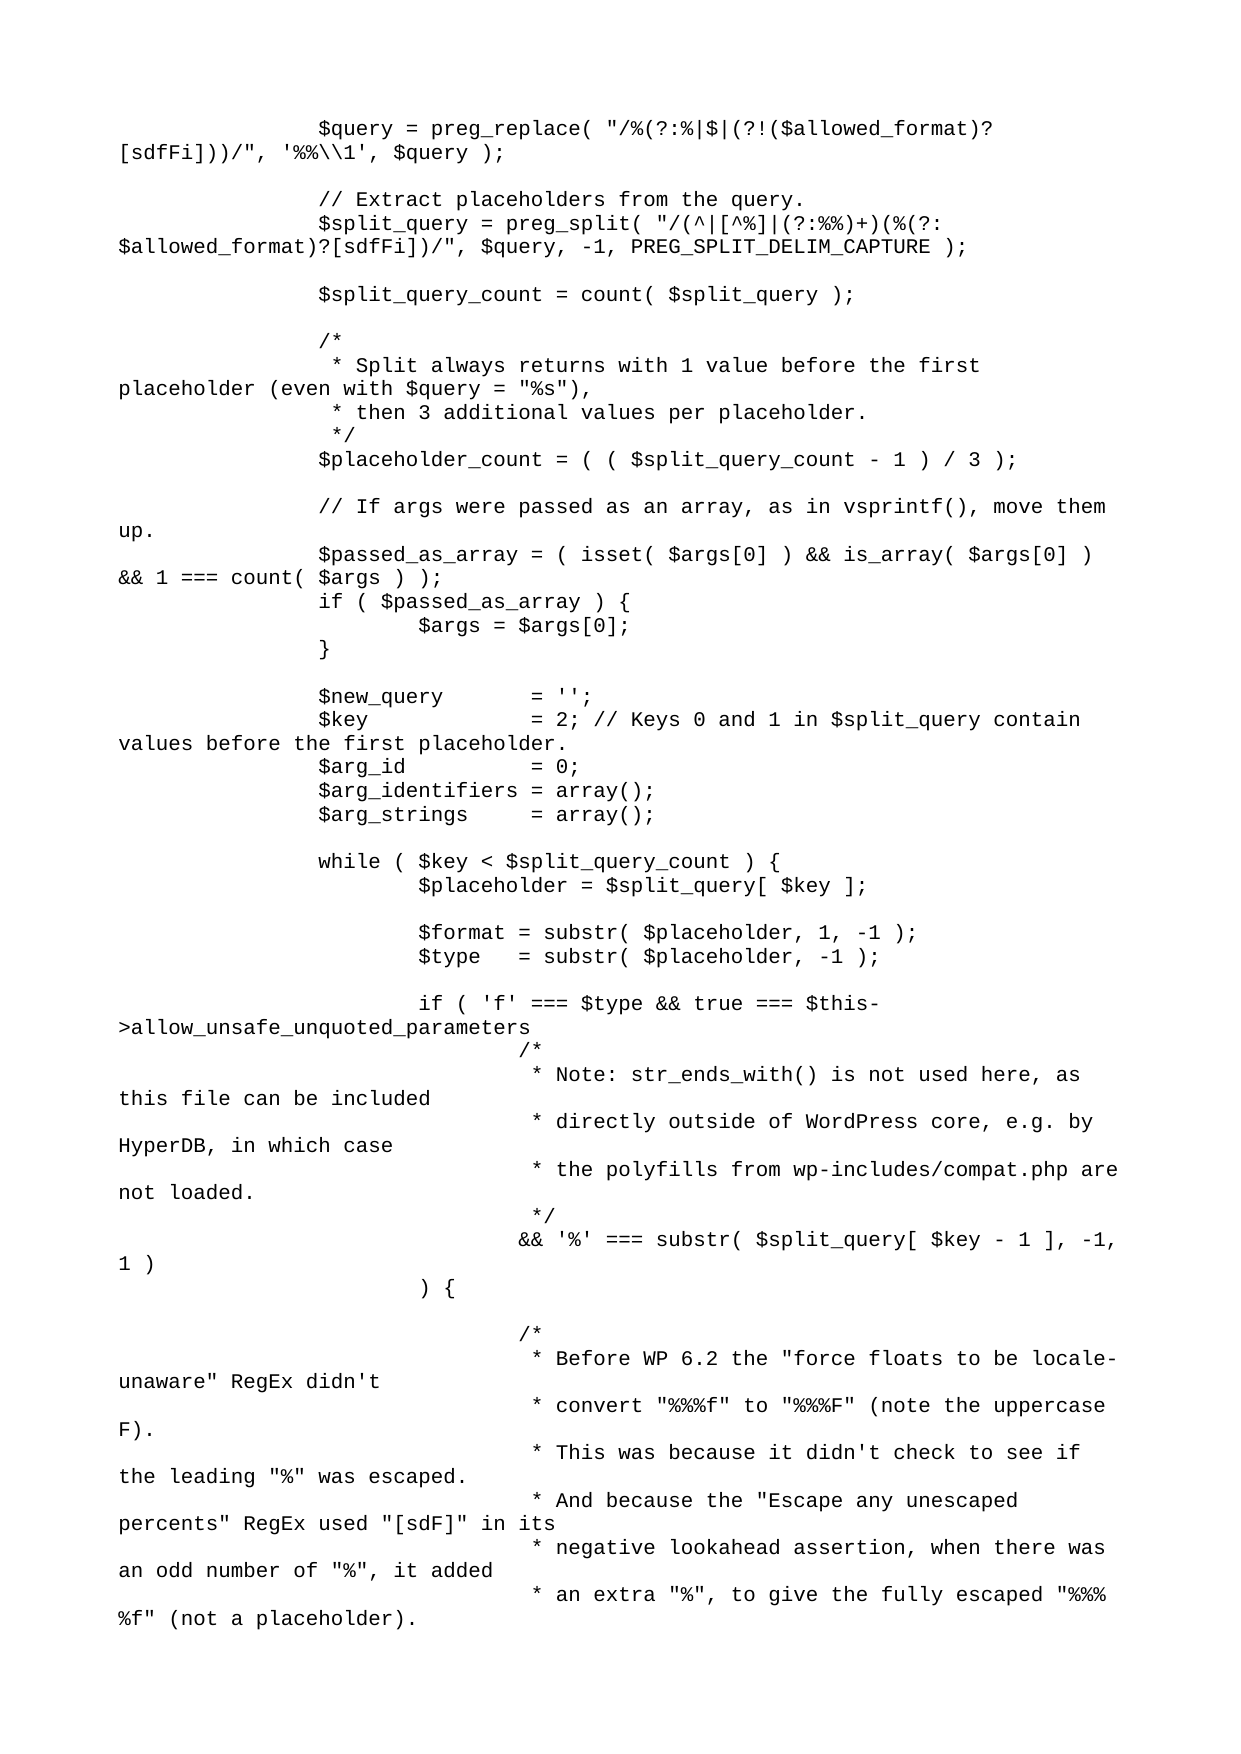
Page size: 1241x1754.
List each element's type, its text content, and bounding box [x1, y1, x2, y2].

text * Note: str_ends_with() is not used here, as this file can be included [118, 1064, 1122, 1111]
text /* [118, 1324, 1122, 1348]
text $split_query_count = count( $split_query ); [118, 284, 1122, 307]
text $type = substr( $placeholder, -1 ); [118, 946, 1122, 969]
text */ [118, 426, 1122, 449]
text $passed_as_array = ( isset( $args[0] ) && is_array( $args[0] ) && 1 === count( $args ) ); [118, 544, 1122, 591]
text } [118, 638, 1122, 662]
text if ( $passed_as_array ) { [118, 591, 1122, 615]
text * convert "%%%f" to "%%%F" (note the uppercase F). [118, 1395, 1122, 1442]
text $placeholder = $split_query[ $key ]; [118, 875, 1122, 898]
text * Split always returns with 1 value before the first placeholder (even with $query = "%s"), [118, 354, 1122, 402]
text $key = 2; // Keys 0 and 1 in $split_query contain values before the first placeholder. [118, 709, 1122, 757]
text // If args were passed as an array, as in vsprintf(), move them up. [118, 496, 1122, 544]
text */ [118, 1206, 1122, 1229]
text * And because the "Escape any unescaped percents" RegEx used "[sdF]" in its [118, 1489, 1122, 1537]
text $args = $args[0]; [118, 615, 1122, 638]
text $new_query = ''; [118, 686, 1122, 709]
text * This was because it didn't check to see if the leading "%" was escaped. [118, 1442, 1122, 1489]
text $query = preg_replace( "/%(?:%|$|(?!($allowed_format)?[sdfFi]))/", '%%\\1', $query ); [118, 118, 1122, 165]
text $arg_strings = array(); [118, 804, 1122, 827]
text $format = substr( $placeholder, 1, -1 ); [118, 922, 1122, 946]
text /* [118, 1040, 1122, 1064]
text * negative lookahead assertion, when there was an odd number of "%", it added [118, 1537, 1122, 1584]
text // Extract placeholders from the query. [118, 189, 1122, 213]
text $split_query = preg_split( "/(^|[^%]|(?:%%)+)(%(?:$allowed_format)?[sdfFi])/", $query, -1, PREG_SPLIT_DELIM_CAPTURE ); [118, 213, 1122, 260]
text $placeholder_count = ( ( $split_query_count - 1 ) / 3 ); [118, 449, 1122, 473]
text $arg_identifiers = array(); [118, 780, 1122, 804]
text && '%' === substr( $split_query[ $key - 1 ], -1, 1 ) [118, 1229, 1122, 1277]
text * directly outside of WordPress core, e.g. by HyperDB, in which case [118, 1111, 1122, 1158]
text * an extra "%", to give the fully escaped "%%%%f" (not a placeholder). [118, 1584, 1122, 1631]
text if ( 'f' === $type && true === $this->allow_unsafe_unquoted_parameters [118, 993, 1122, 1040]
text ) { [118, 1277, 1122, 1300]
text * Before WP 6.2 the "force floats to be locale-unaware" RegEx didn't [118, 1348, 1122, 1395]
text /* [118, 331, 1122, 354]
text $arg_id = 0; [118, 757, 1122, 780]
text * then 3 additional values per placeholder. [118, 402, 1122, 426]
text * the polyfills from wp-includes/compat.php are not loaded. [118, 1158, 1122, 1206]
text while ( $key < $split_query_count ) { [118, 851, 1122, 875]
